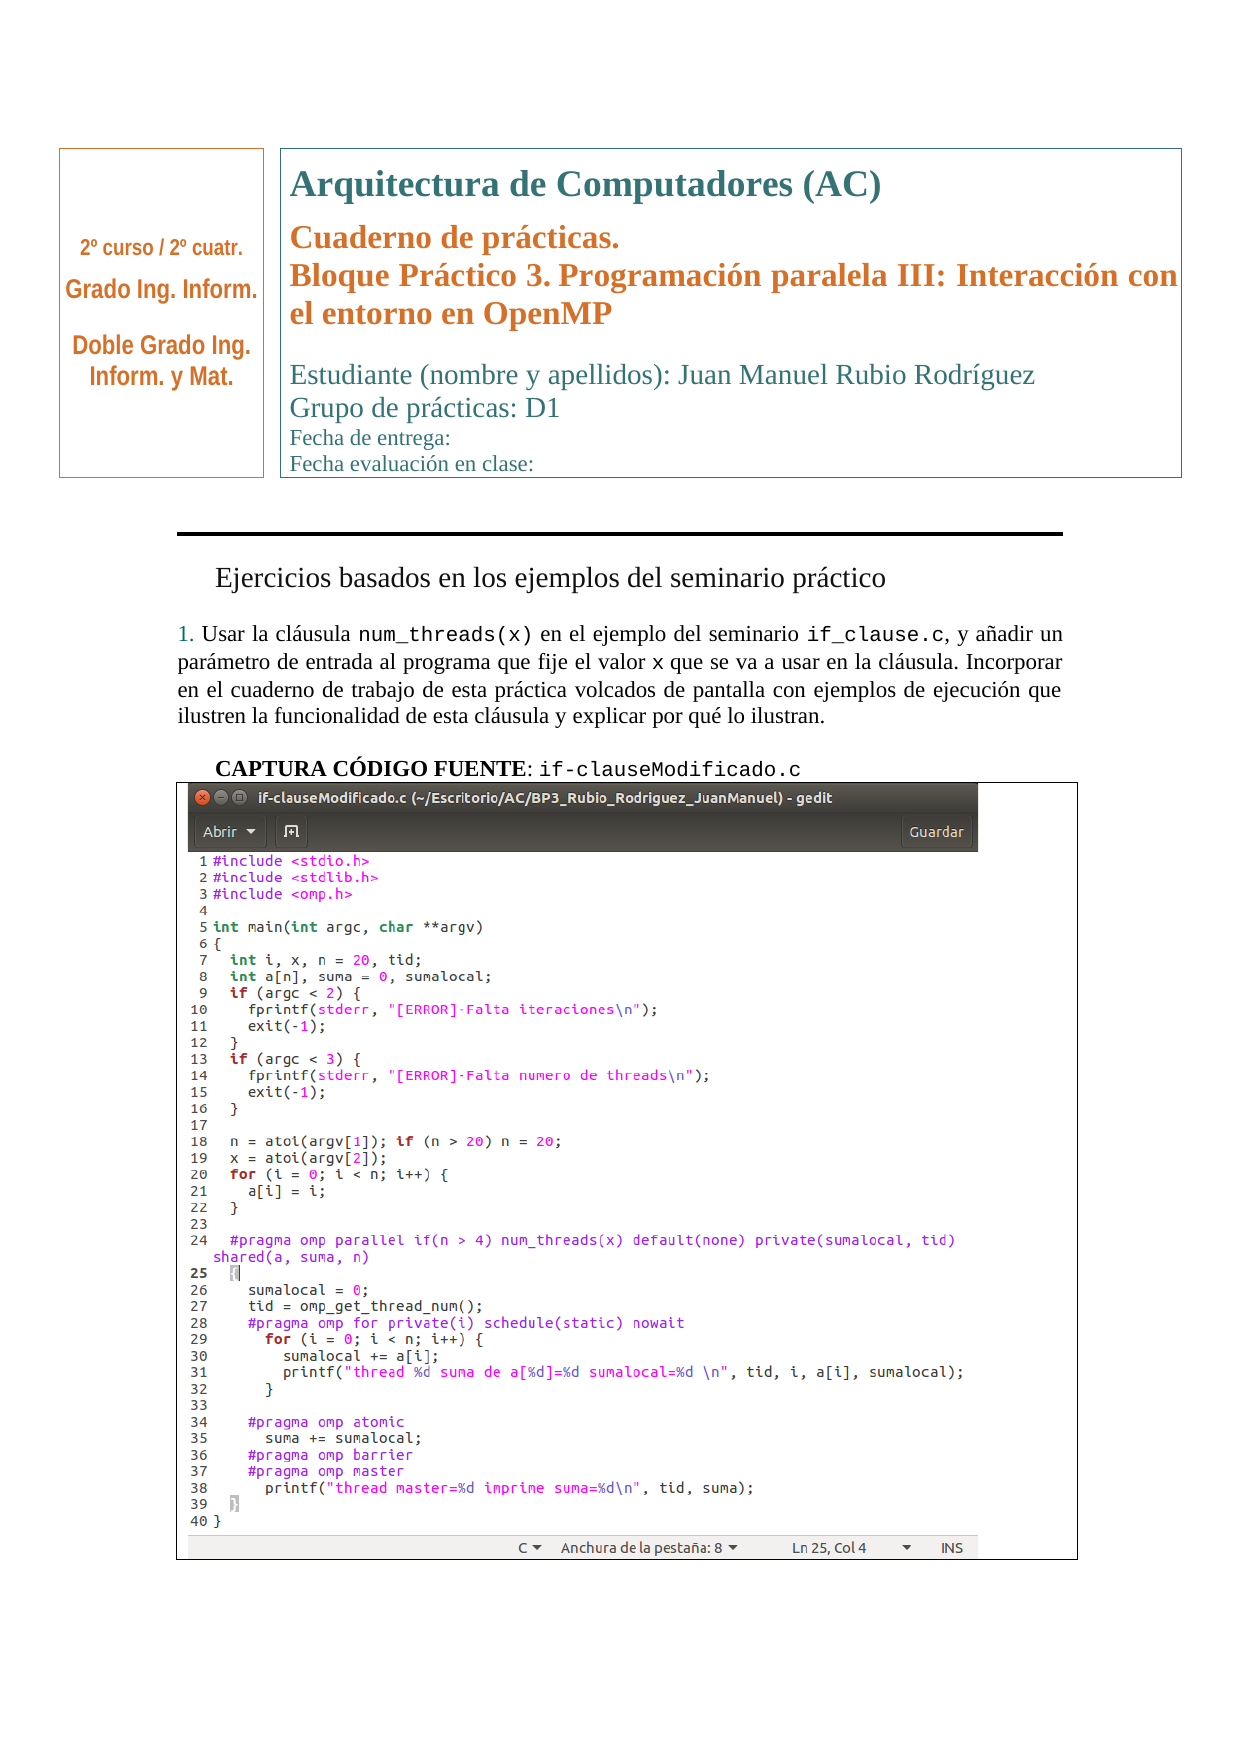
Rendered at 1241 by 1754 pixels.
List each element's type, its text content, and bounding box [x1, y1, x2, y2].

picture [187, 783, 979, 1559]
table_header [264, 148, 280, 477]
table_header 2º curso / 2º cuatr. Grado Ing. Inform. Doble Grado Ing. Inform. y Mat. [60, 149, 263, 477]
table_header [979, 783, 1077, 1559]
list 1. Usar la cláusula num_threads(x) en el ejemplo del seminario if_clause.c, y añadir un parámetro de entrada al programa que fije el valor x que se va a usar en la cláusula. Incorporar en el cuaderno de trabajo de esta práctica volcados de pantalla con ejemplos de ejecución que ilustren la funcionalidad de esta cláusula y explicar por qué lo ilustran. [177, 620, 1063, 728]
table_header Arquitectura de Computadores (AC) Cuaderno de prácticas. Bloque Práctico 3. Programación paralela III: Interacción con el entorno en OpenMP Estudiante (nombre y apellidos): Juan Manuel Rubio Rodríguez Grupo de prácticas: D1 Fecha de entrega: Fecha evaluación en clase: [281, 149, 1181, 477]
subtitle Ejercicios basados en los ejemplos del seminario práctico [177, 561, 1063, 594]
table_header [177, 783, 187, 1559]
text CAPTURA CÓDIGO FUENTE: if-clauseModificado.c [215, 755, 1063, 782]
